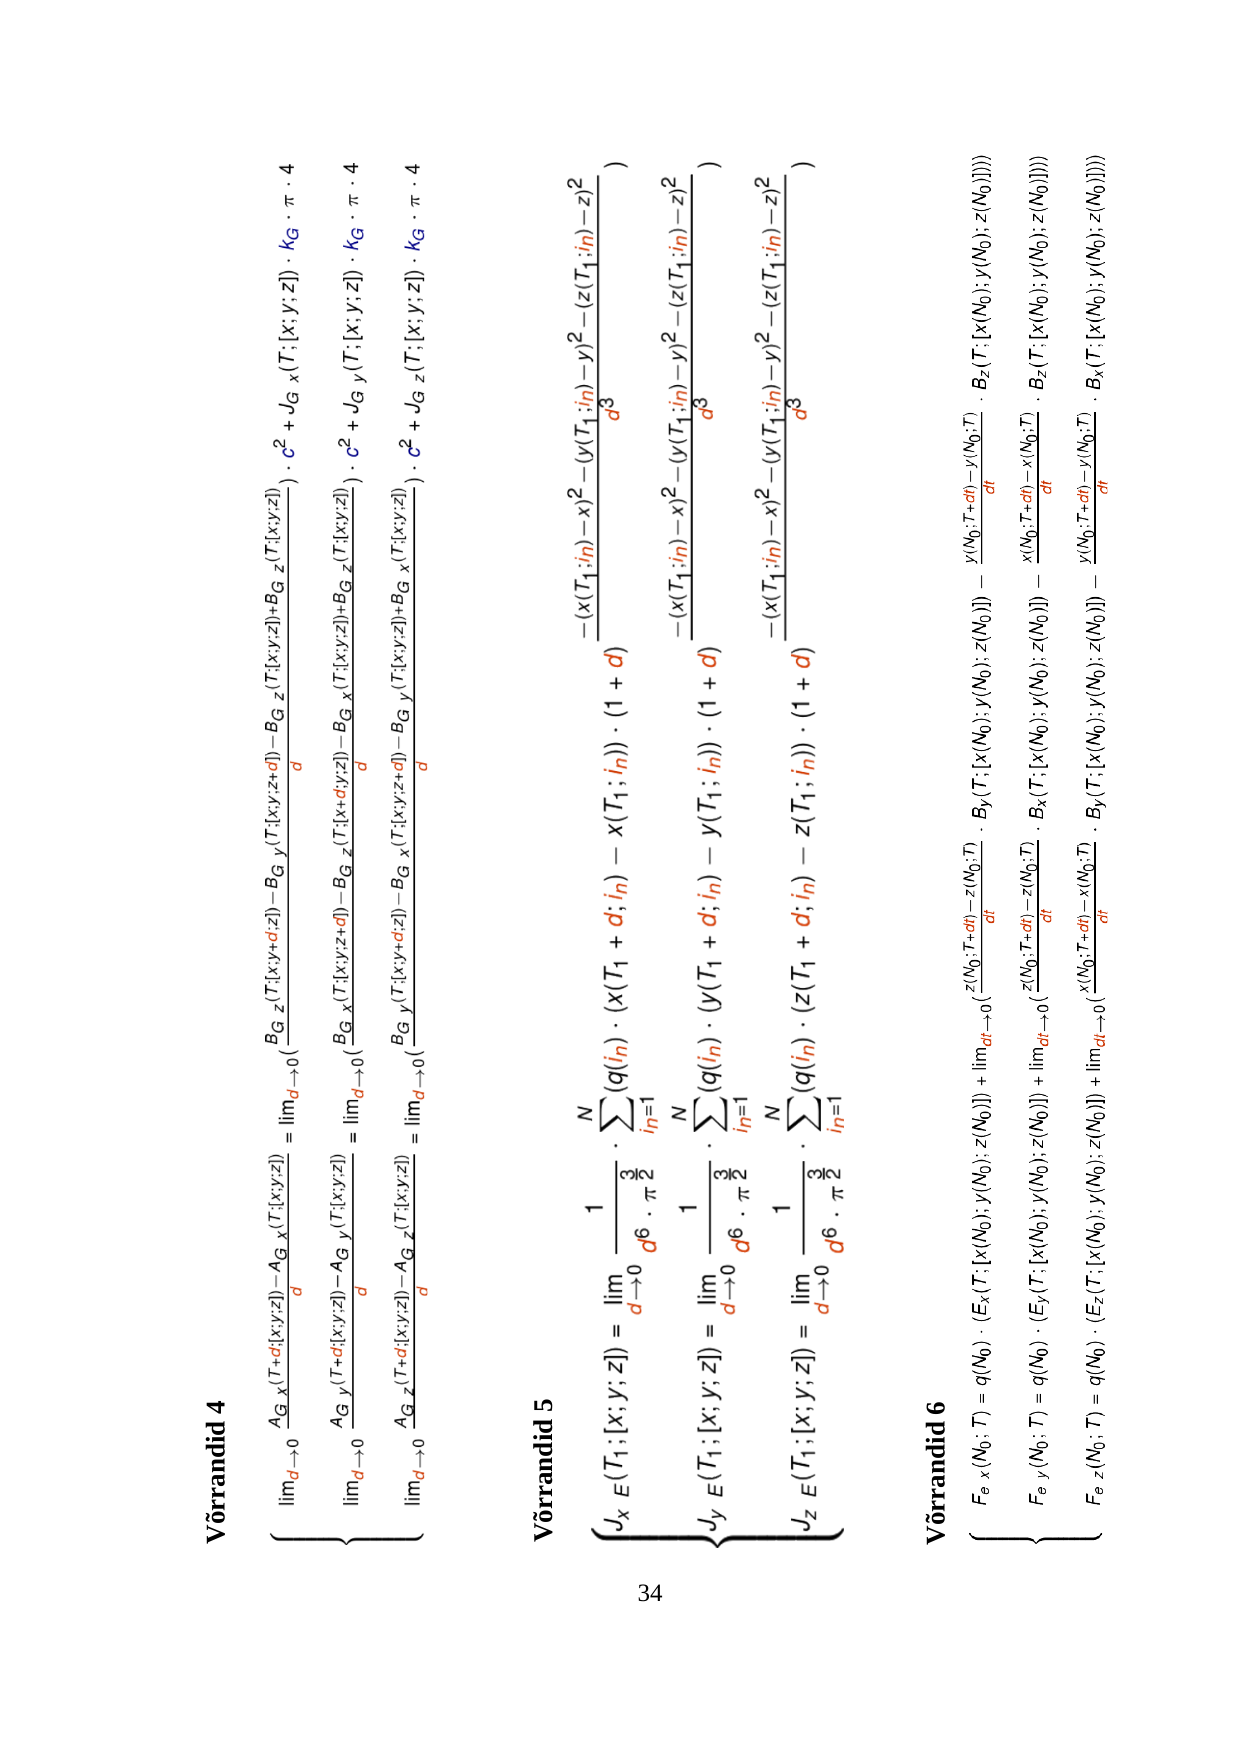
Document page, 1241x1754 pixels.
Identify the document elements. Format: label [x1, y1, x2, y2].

picture [265, 163, 428, 1545]
picture [963, 155, 1108, 1544]
picture [567, 162, 844, 1548]
